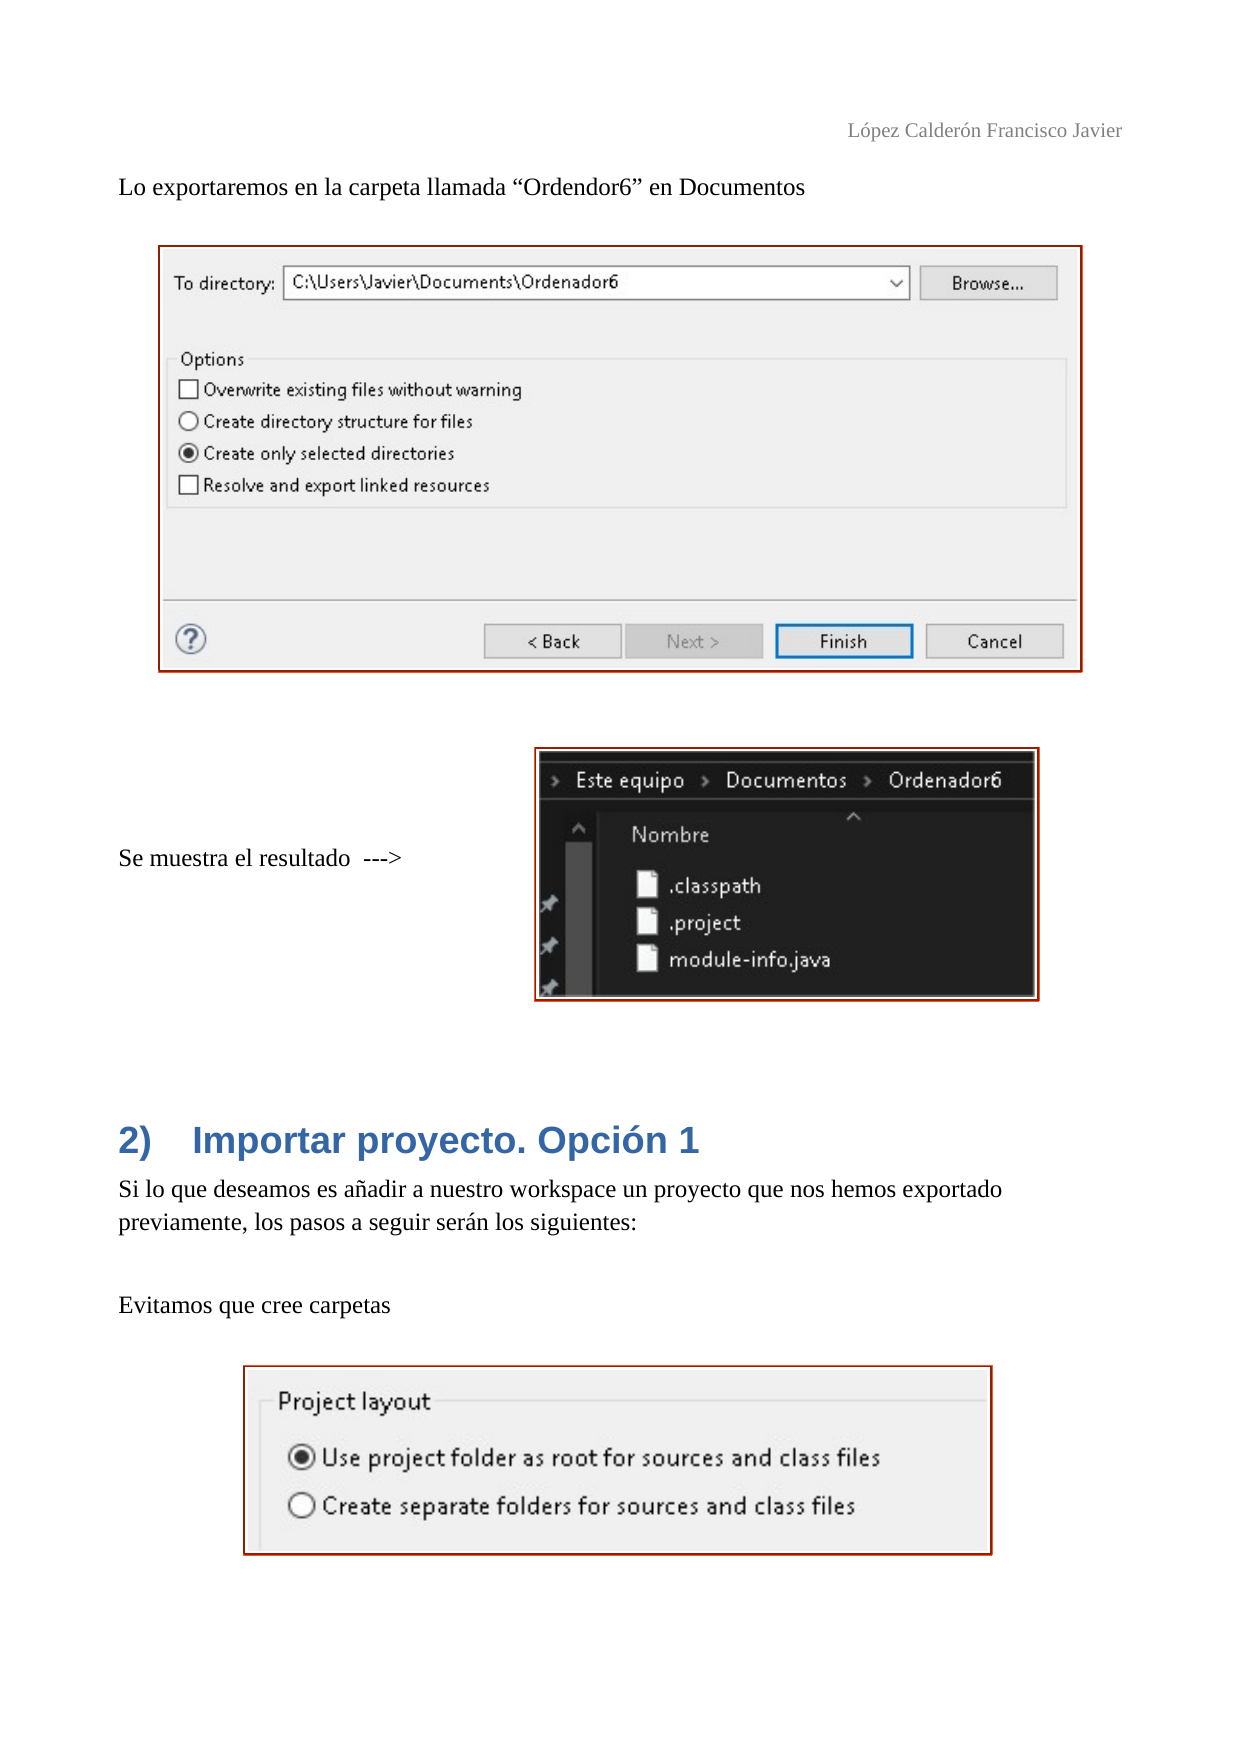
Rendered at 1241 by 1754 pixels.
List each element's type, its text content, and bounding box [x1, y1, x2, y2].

picture [539, 751, 1035, 997]
picture [162, 249, 1078, 668]
text [1040, 843, 1122, 872]
text Si lo que deseamos es añadir a nuestro workspace un proyecto que nos hemos exportado previamente, los pasos a seguir serán los siguientes: [118, 1174, 1122, 1236]
text Se muestra el resultado ---> [118, 843, 534, 872]
subtitle Importar proyecto. Opción 1 [118, 1118, 1122, 1162]
text Lo exportaremos en la carpeta llamada “Ordendor6” en Documentos [118, 172, 1122, 200]
picture [247, 1370, 988, 1551]
text Evitamos que cree carpetas [118, 1290, 1122, 1319]
